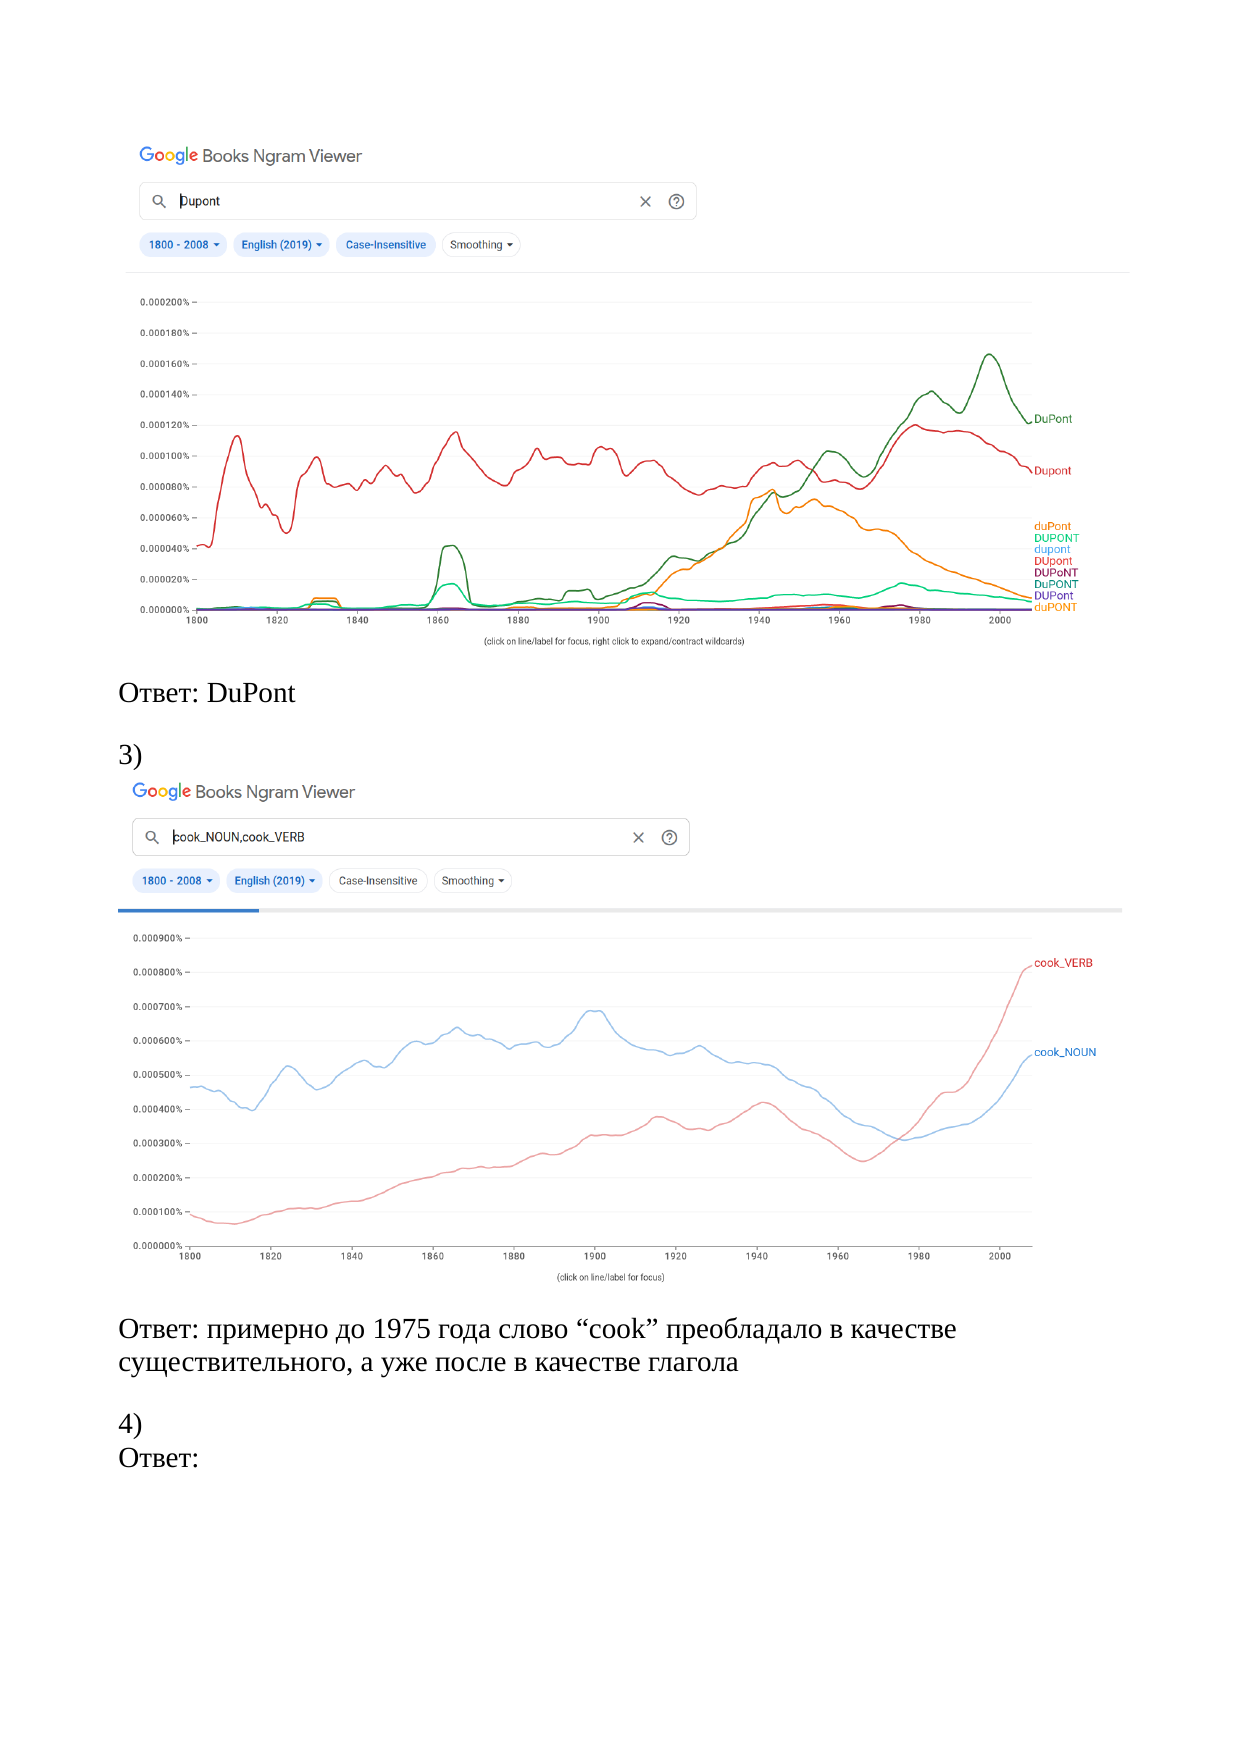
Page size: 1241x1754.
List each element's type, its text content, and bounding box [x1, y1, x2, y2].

text 3) [118, 737, 1122, 770]
text Ответ: [118, 1440, 1122, 1474]
text Ответ: DuPont [118, 118, 1122, 708]
picture [118, 770, 1123, 1311]
picture [125, 134, 1130, 675]
text Ответ: примерно до 1975 года слово “cook” преобладало в качестве существительного, а уже после в качестве глагола [118, 1311, 1122, 1378]
text 4) [118, 1407, 1122, 1440]
